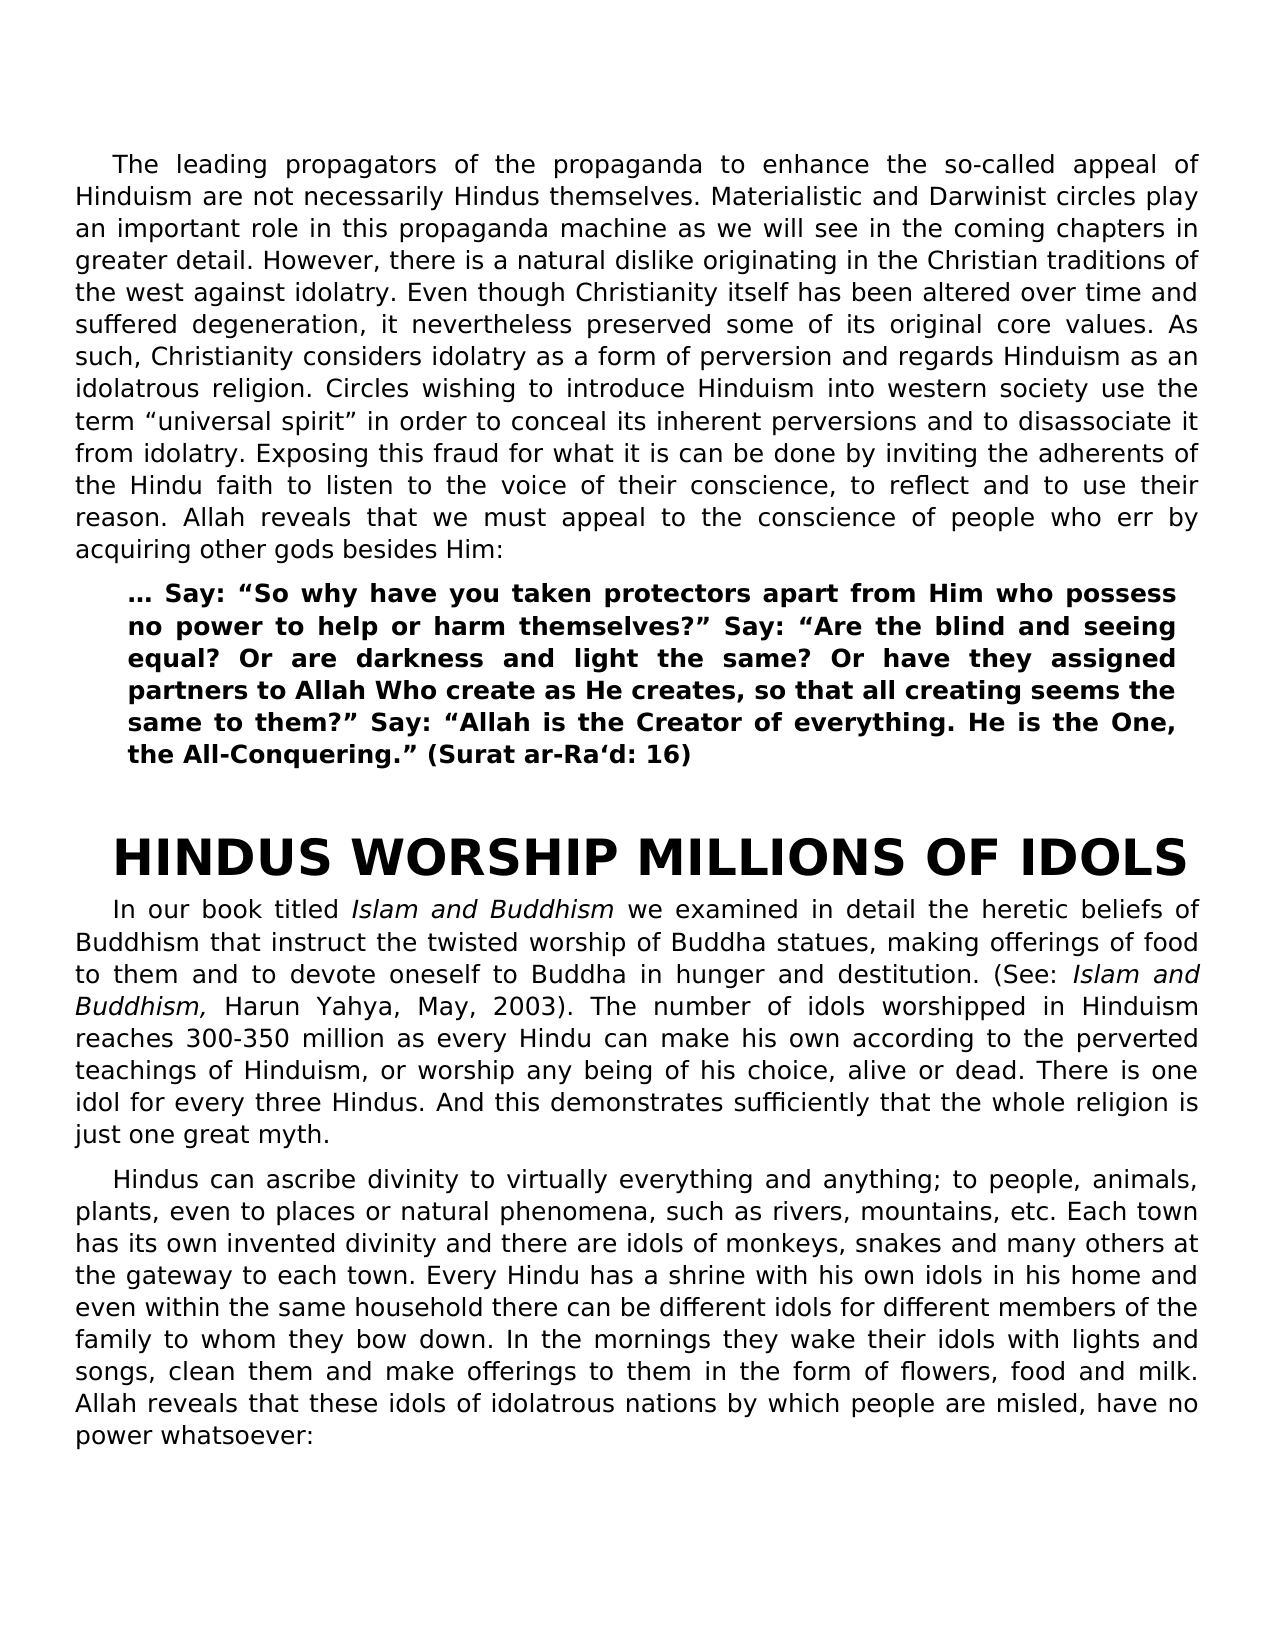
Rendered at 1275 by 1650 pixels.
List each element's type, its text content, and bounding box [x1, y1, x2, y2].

subtitle HINDUS WORSHIP MILLIONS OF IDOLS [112, 829, 1200, 887]
text In our book titled Islam and Buddhism we examined in detail the heretic beliefs of Buddhism that instruct the twisted worship of Buddha statues, making offerings of food to them and to devote oneself to Buddha in hunger and destitution. (See: Islam and Buddhism, Harun Yahya, May, 2003). The number of idols worshipped in Hinduism reaches 300-350 million as every Hindu can make his own according to the perverted teachings of Hinduism, or worship any being of his choice, alive or dead. There is one idol for every three Hindus. And this demonstrates sufficiently that the whole religion is just one great myth. [75, 896, 1200, 1149]
text The leading propagators of the propaganda to enhance the so-called appeal of Hinduism are not necessarily Hindus themselves. Materialistic and Darwinist circles play an important role in this propaganda machine as we will see in the coming chapters in greater detail. However, there is a natural dislike originating in the Christian traditions of the west against idolatry. Even though Christianity itself has been altered over time and suffered degeneration, it nevertheless preserved some of its original core values. As such, Christianity considers idolatry as a form of perversion and regards Hinduism as an idolatrous religion. Circles wishing to introduce Hinduism into western society use the term “universal spirit” in order to conceal its inherent perversions and to disassociate it from idolatry. Exposing this fraud for what it is can be done by inviting the adherents of the Hindu faith to listen to the voice of their conscience, to reflect and to use their reason. Allah reveals that we must appeal to the conscience of people who err by acquiring other gods besides Him: [75, 150, 1200, 564]
text Hindus can ascribe divinity to virtually everything and anything; to people, animals, plants, even to places or natural phenomena, such as rivers, mountains, etc. Each town has its own invented divinity and there are idols of monkeys, snakes and many others at the gateway to each town. Every Hindu has a shrine with his own idols in his home and even within the same household there can be different idols for different members of the family to whom they bow down. In the mornings they wake their idols with lights and songs, clean them and make offerings to them in the form of flowers, food and milk. Allah reveals that these idols of idolatrous nations by which people are misled, have no power whatsoever: [75, 1165, 1200, 1451]
text … Say: “So why have you taken protectors apart from Him who possess no power to help or harm themselves?” Say: “Are the blind and seeing equal? Or are darkness and light the same? Or have they assigned partners to Allah Who create as He creates, so that all creating seems the same to them?” Say: “Allah is the Creator of everything. He is the One, the All-Conquering.” (Surat ar-Ra‘d: 16) [127, 579, 1177, 769]
